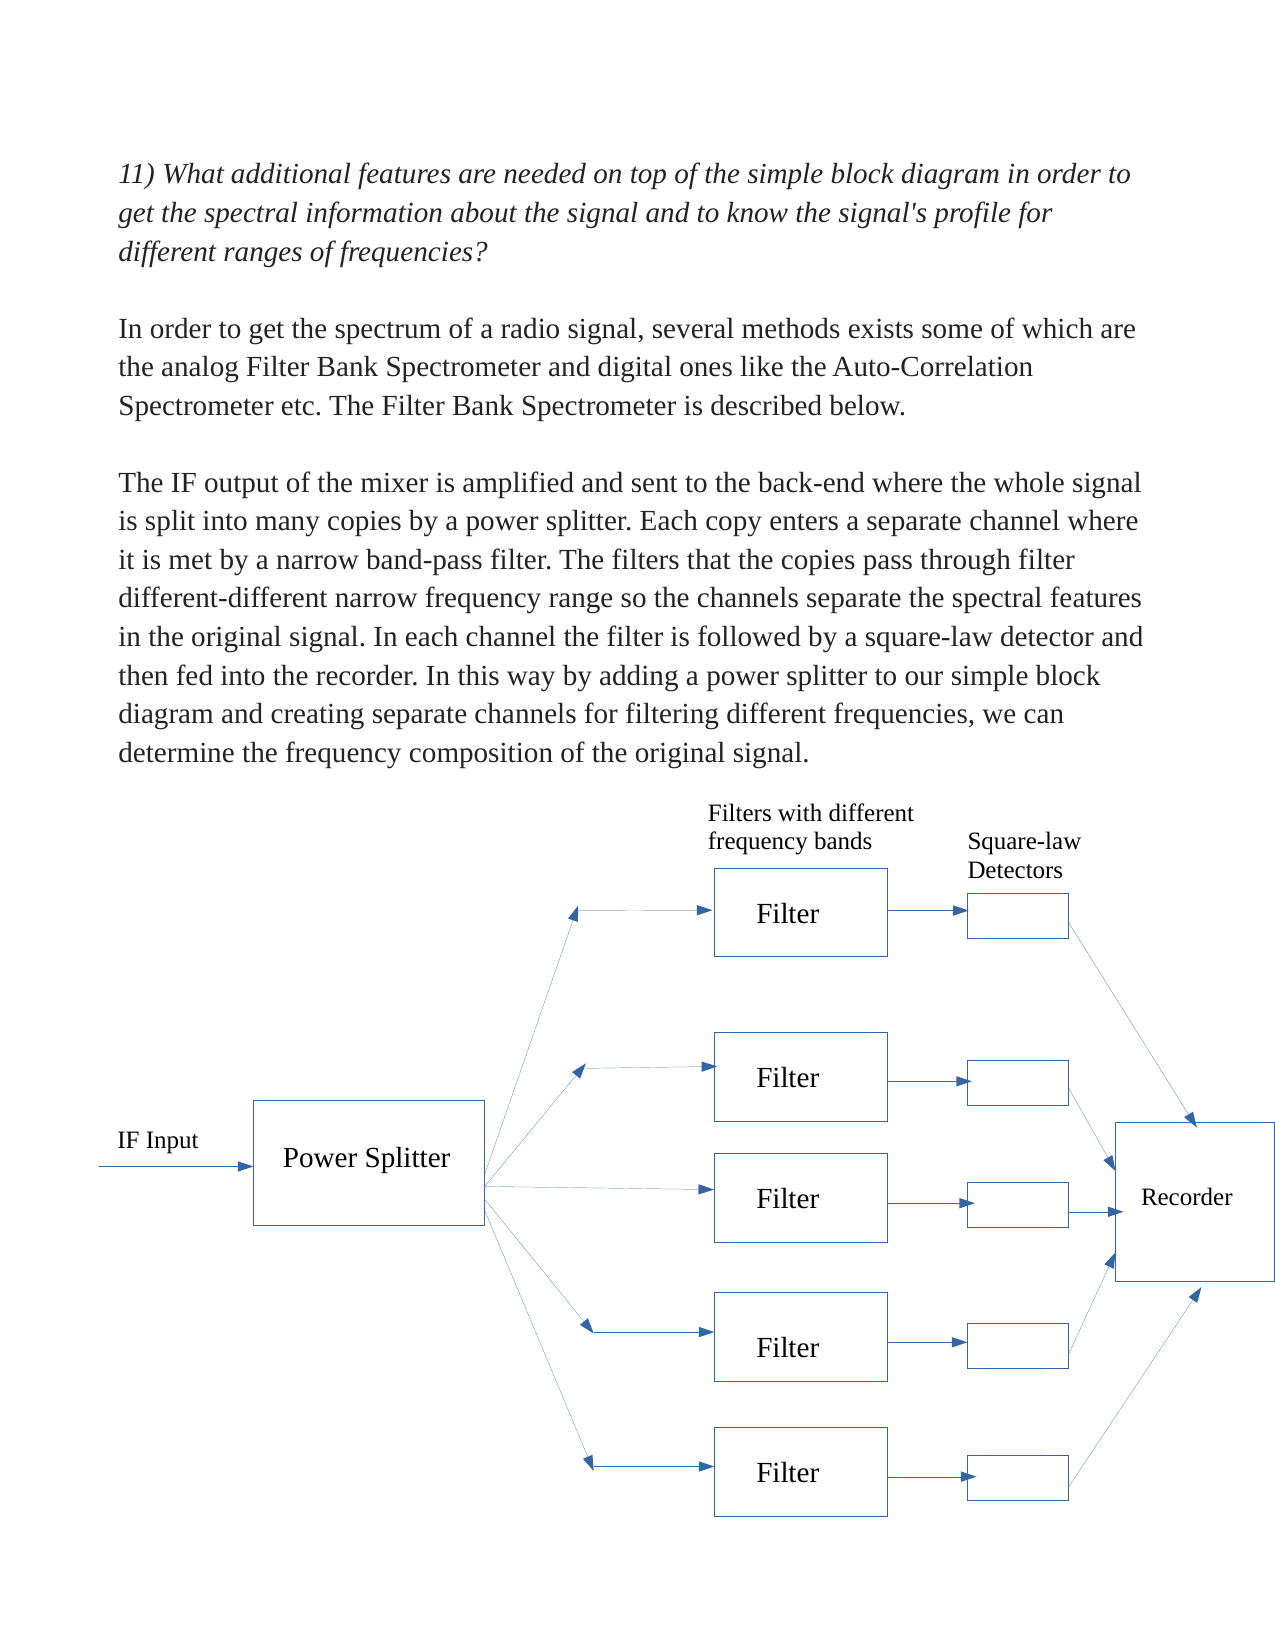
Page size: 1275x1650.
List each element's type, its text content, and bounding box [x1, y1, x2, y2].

text In order to get the spectrum of a radio signal, several methods exists some of which are the analog Filter Bank Spectrometer and digital ones like the Auto-Correlation Spectrometer etc. The Filter Bank Spectrometer is described below. [118, 311, 1157, 421]
text The IF output of the mixer is amplified and sent to the back-end where the whole signal is split into many copies by a power splitter. Each copy enters a separate channel where it is met by a narrow band-pass filter. The filters that the copies pass through filter different-different narrow frequency range so the channels separate the spectral features in the original signal. In each channel the filter is followed by a square-law detector and then fed into the recorder. In this way by adding a power splitter to our simple block diagram and creating separate channels for filtering different frequencies, we can determine the frequency composition of the original signal. [118, 465, 1157, 768]
text 11) What additional features are needed on top of the simple block diagram in order to get the spectral information about the signal and to know the signal's profile for different ranges of frequencies? [118, 157, 1157, 267]
